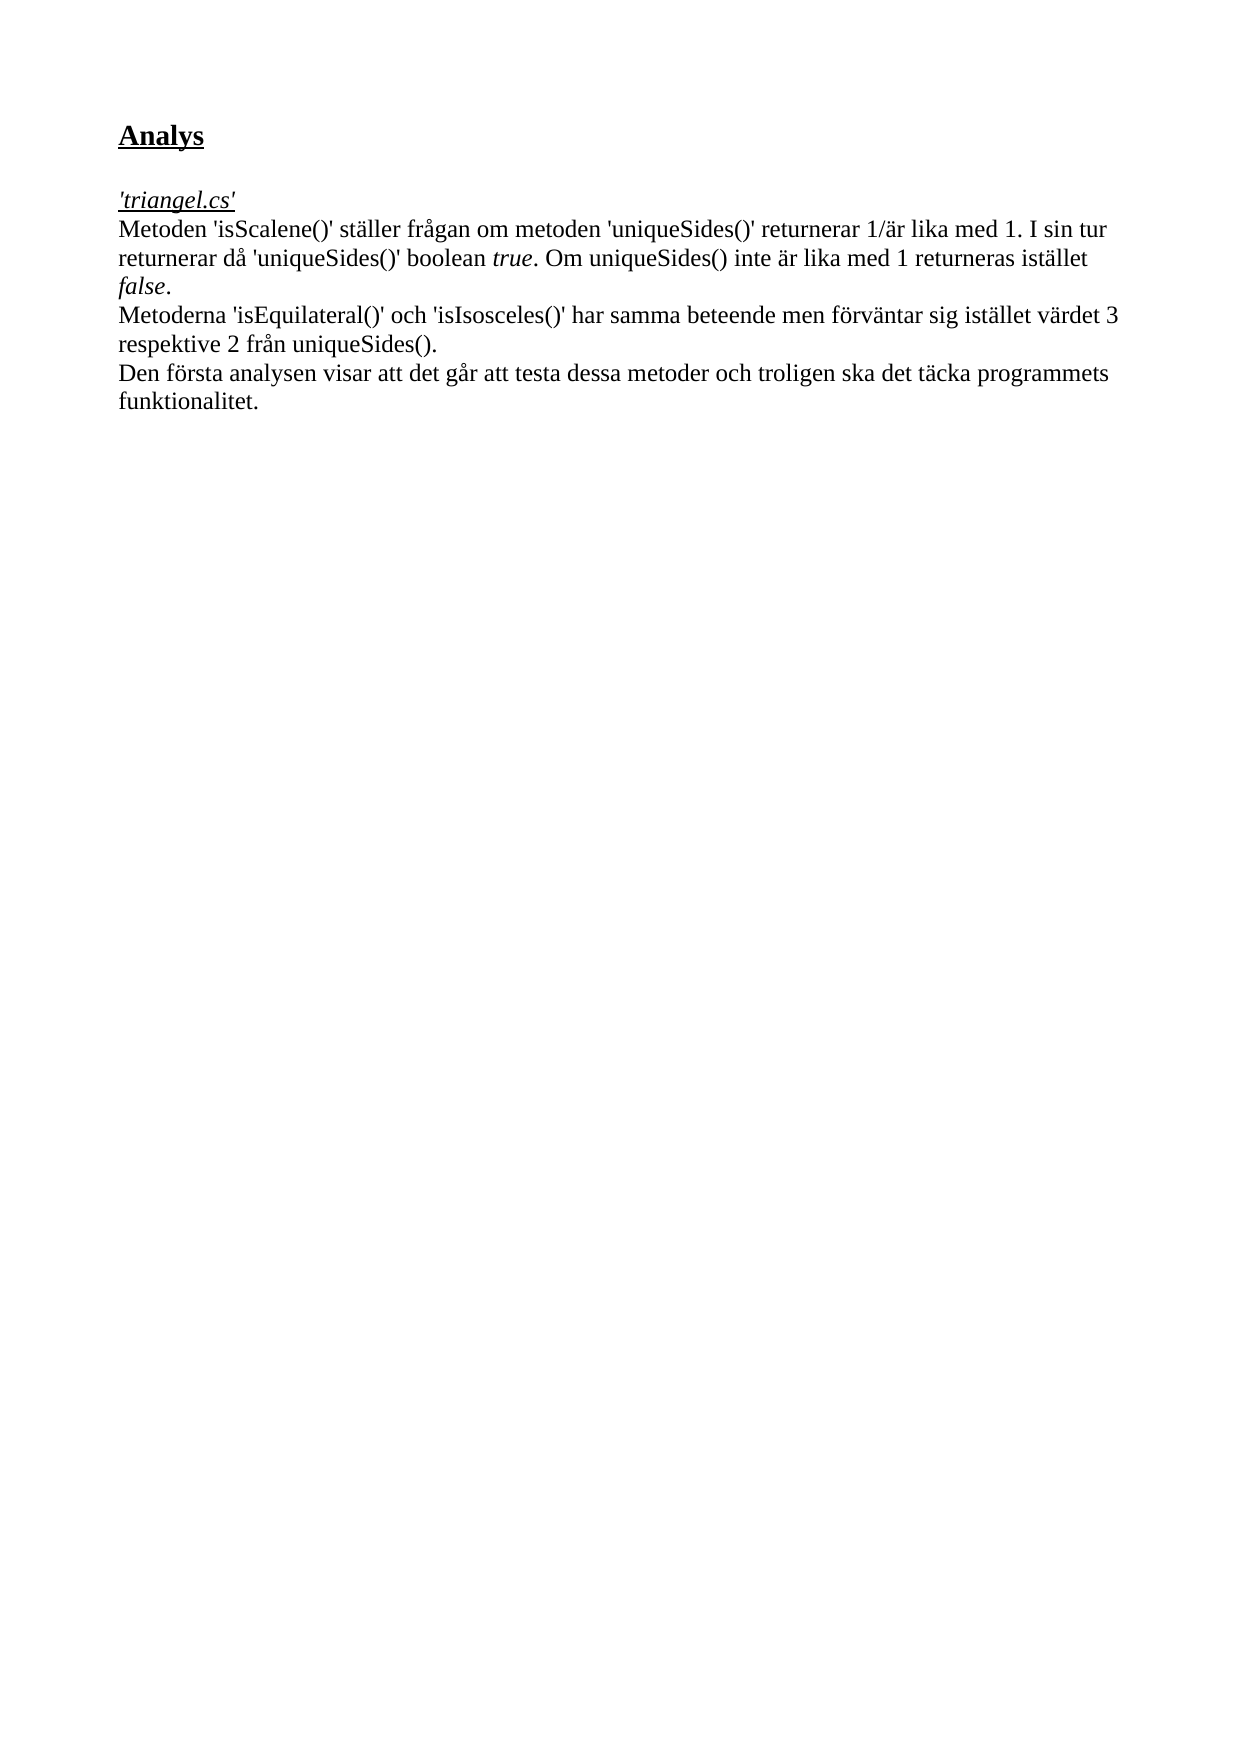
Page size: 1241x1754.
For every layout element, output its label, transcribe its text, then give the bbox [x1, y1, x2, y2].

text Metoden 'isScalene()' ställer frågan om metoden 'uniqueSides()' returnerar 1/är lika med 1. I sin tur returnerar då 'uniqueSides()' boolean true. Om uniqueSides() inte är lika med 1 returneras istället false. [118, 214, 1122, 300]
text Den första analysen visar att det går att testa dessa metoder och troligen ska det täcka programmets funktionalitet. [118, 358, 1122, 415]
text 'triangel.cs' [118, 185, 1122, 214]
text Metoderna 'isEquilateral()' och 'isIsosceles()' har samma beteende men förväntar sig istället värdet 3 respektive 2 från uniqueSides(). [118, 300, 1122, 358]
text Analys [118, 118, 1122, 152]
